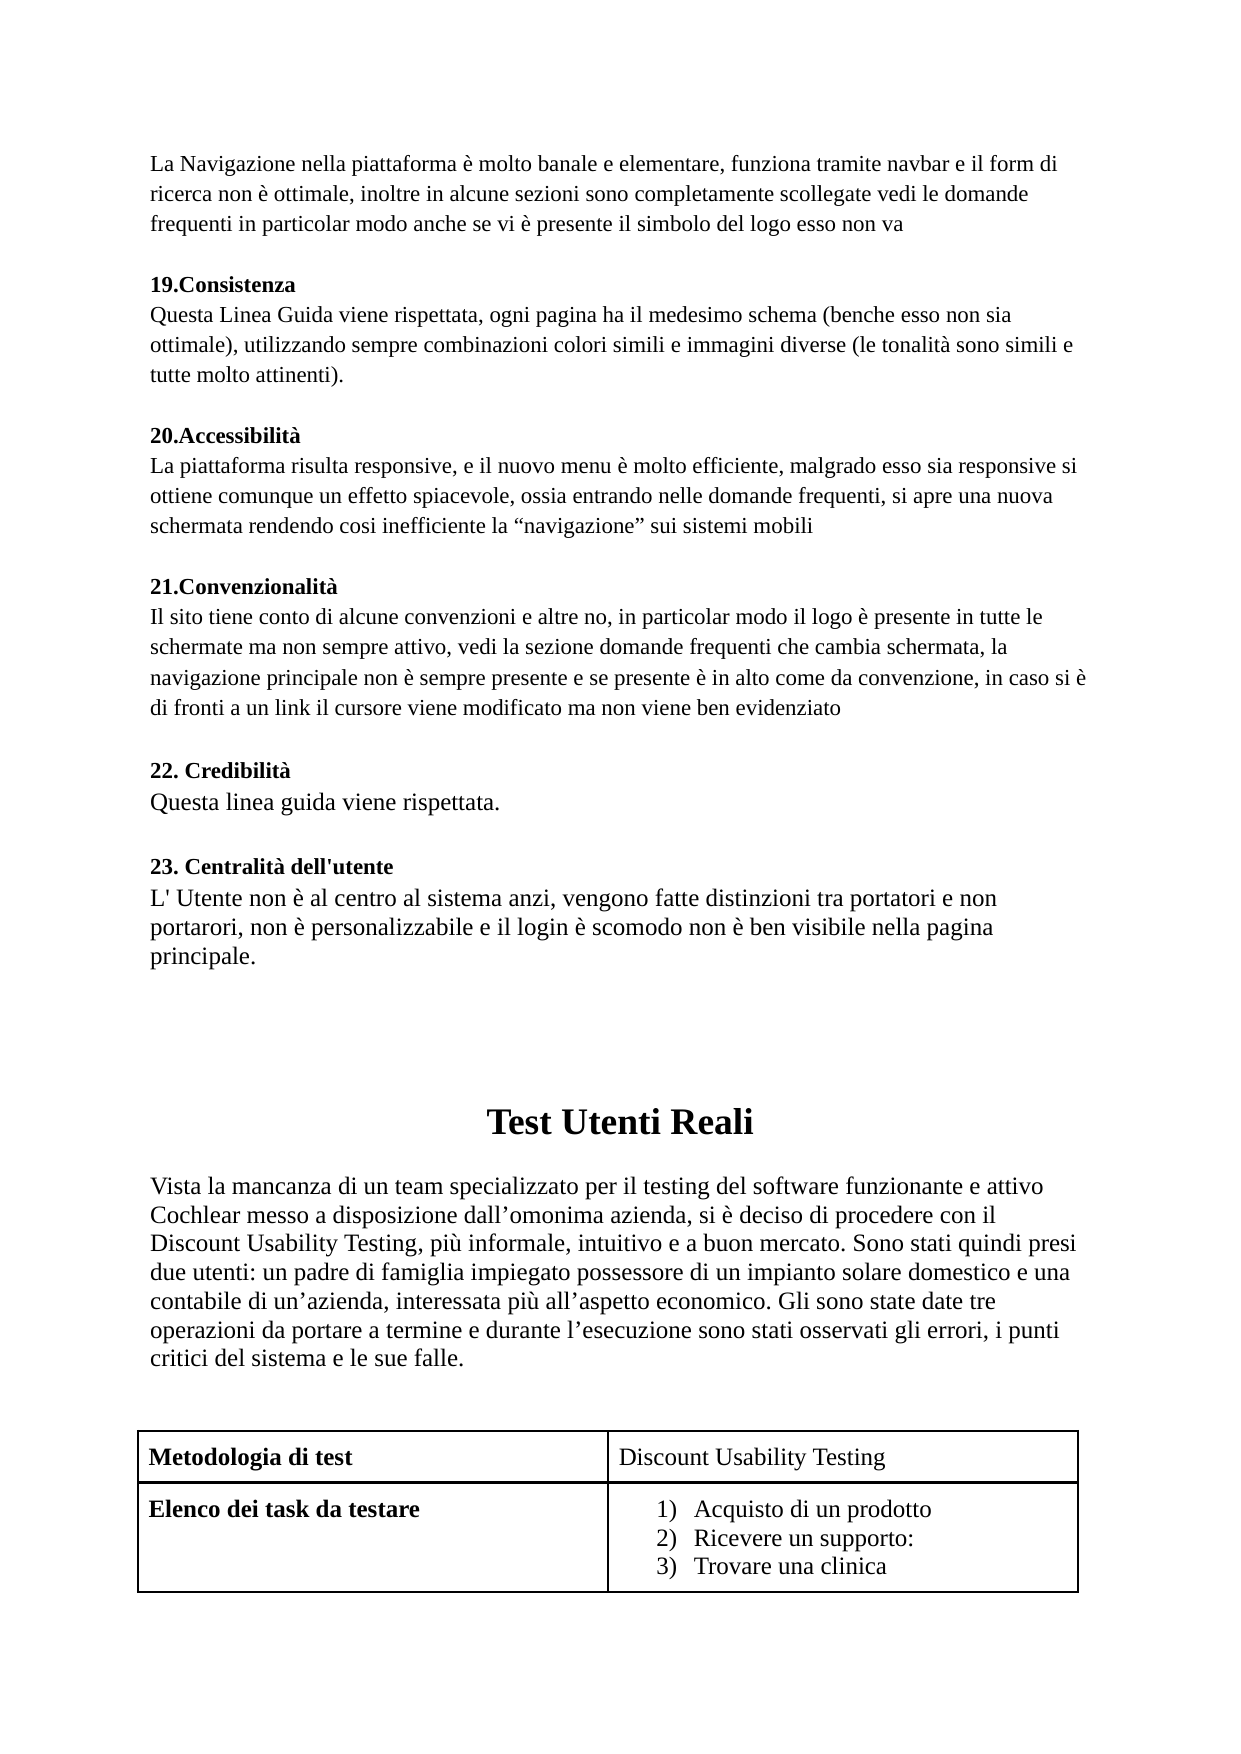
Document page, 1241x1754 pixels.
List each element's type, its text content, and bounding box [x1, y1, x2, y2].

text Test Utenti Reali [150, 1099, 1090, 1142]
text Vista la mancanza di un team specializzato per il testing del software funzionante e attivo Cochlear messo a disposizione dall’omonima azienda, si è deciso di procedere con il Discount Usability Testing​, più informale, intuitivo e a buon mercato. Sono stati quindi presi due utenti: un padre di famiglia impiegato possessore di un impianto solare domestico e una contabile di un’azienda, interessata più all’aspetto economico. Gli sono state date tre operazioni da portare a termine e durante l’esecuzione sono stati osservati gli errori, i punti critici del sistema e le sue falle. [150, 1171, 1090, 1372]
list La piattaforma risulta responsive, e il nuovo menu è molto efficiente, malgrado esso sia responsive si ottiene comunque un effetto spiacevole, ossia entrando nelle domande frequenti, si apre una nuova schermata rendendo cosi inefficiente la “navigazione” sui sistemi mobili [150, 452, 1090, 539]
list L' Utente non è al centro al sistema anzi, vengono fatte distinzioni tra portatori e non portarori, non è personalizzabile e il login è scomodo non è ben visibile nella pagina principale. [150, 883, 1090, 970]
list 19.Consistenza [150, 271, 1090, 297]
list 20.Accessibilità [150, 422, 1090, 448]
table_cell Elenco dei task da testare [139, 1484, 607, 1591]
list 23. Centralità dell'utente [150, 853, 1090, 879]
list 22. Credibilità [150, 757, 1090, 783]
table_header Discount Usability Testing [609, 1432, 1077, 1481]
list 21.Convenzionalità [150, 573, 1090, 599]
list Questa linea guida viene rispettata. [150, 787, 1090, 816]
table_header Metodologia di test [139, 1432, 607, 1481]
list La Navigazione nella piattaforma è molto banale e elementare, funziona tramite navbar e il form di ricerca non è ottimale, inoltre in alcune sezioni sono completamente scollegate vedi le domande frequenti in particolar modo anche se vi è presente il simbolo del logo esso non va [150, 150, 1090, 237]
list Il sito tiene conto di alcune convenzioni e altre no, in particolar modo il logo è presente in tutte le schermate ma non sempre attivo, vedi la sezione domande frequenti che cambia schermata, la navigazione principale non è sempre presente e se presente è in alto come da convenzione, in caso si è di fronti a un link il cursore viene modificato ma non viene ben evidenziato [150, 603, 1090, 720]
table_cell Acquisto di un prodotto Ricevere un supporto: Trovare una clinica Avere informazioni : Registrazione nella Family Visualizzare Gruppi di supporto: [609, 1484, 1077, 1591]
list Questa Linea Guida viene rispettata, ogni pagina ha il medesimo schema (benche esso non sia ottimale), utilizzando sempre combinazioni colori simili e immagini diverse (le tonalità sono simili e tutte molto attinenti). [150, 301, 1090, 388]
